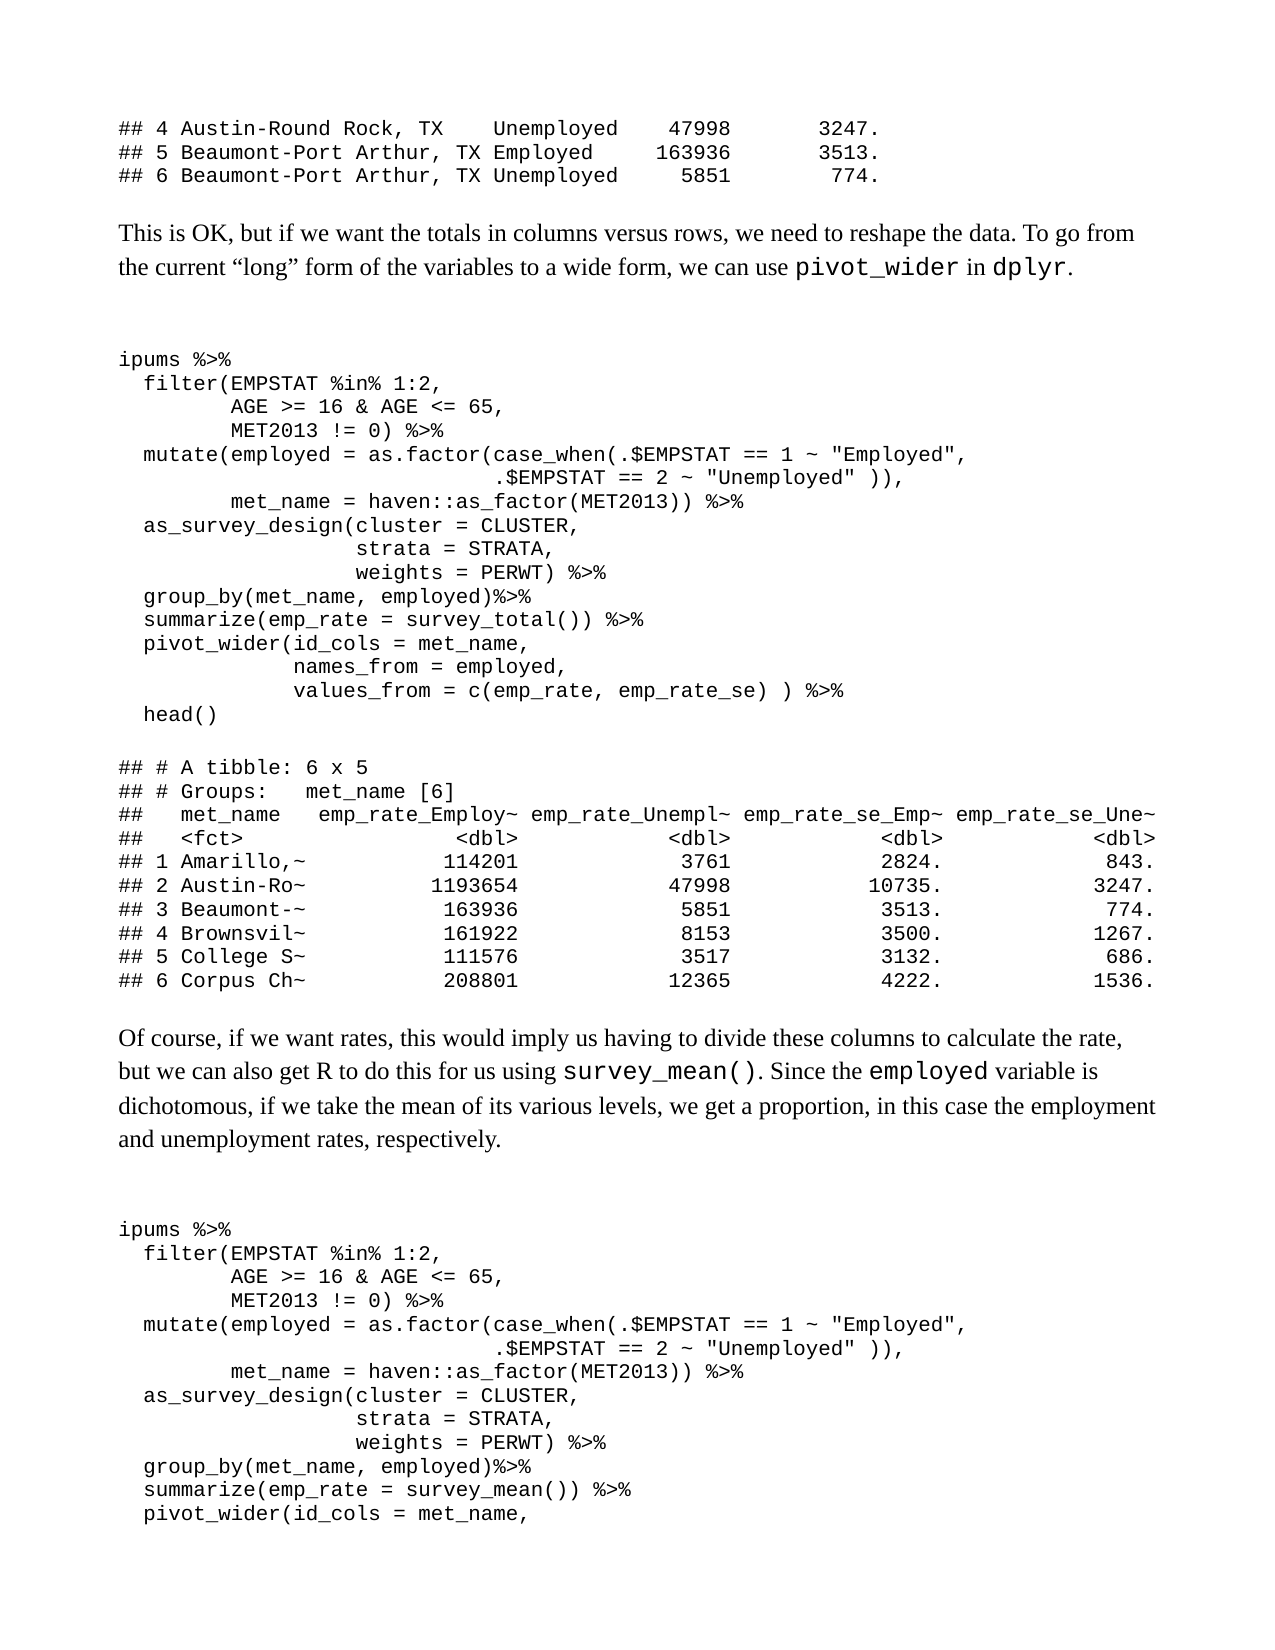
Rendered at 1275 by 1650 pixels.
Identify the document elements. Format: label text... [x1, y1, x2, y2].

text strata = STRATA, [118, 1408, 1157, 1432]
text .$EMPSTAT == 2 ~ "Unemployed" )), [118, 467, 1157, 491]
text mutate(employed = as.factor(case_when(.$EMPSTAT == 1 ~ "Employed", [118, 444, 1157, 467]
text Of course, if we want rates, this would imply us having to divide these columns to calculate the rate, but we can also get R to do this for us using survey_mean(). Since the employed variable is dichotomous, if we take the mean of its various levels, we get a proportion, in this case the employment and unemployment rates, respectively. [118, 1023, 1157, 1153]
text ## <fct> <dbl> <dbl> <dbl> <dbl> [118, 828, 1157, 852]
text ## # Groups: met_name [6] [118, 781, 1157, 804]
text met_name = haven::as_factor(MET2013)) %>% [118, 1361, 1157, 1385]
text filter(EMPSTAT %in% 1:2, [118, 1243, 1157, 1267]
text MET2013 != 0) %>% [118, 1290, 1157, 1314]
text AGE >= 16 & AGE <= 65, [118, 1267, 1157, 1290]
text .$EMPSTAT == 2 ~ "Unemployed" )), [118, 1337, 1157, 1361]
text ## 6 Beaumont-Port Arthur, TX Unemployed 5851 774. [118, 165, 1157, 189]
text weights = PERWT) %>% [118, 1432, 1157, 1456]
text pivot_wider(id_cols = met_name, [118, 1503, 1157, 1527]
text ipums %>% [118, 349, 1157, 373]
text ## 6 Corpus Ch~ 208801 12365 4222. 1536. [118, 970, 1157, 993]
text ## met_name emp_rate_Employ~ emp_rate_Unempl~ emp_rate_se_Emp~ emp_rate_se_Une~ [118, 804, 1157, 828]
text names_from = employed, [118, 657, 1157, 680]
text This is OK, but if we want the totals in columns versus rows, we need to reshape the data. To go from the current “long” form of the variables to a wide form, we can use pivot_wider in dplyr. [118, 218, 1157, 282]
text ## 3 Beaumont-~ 163936 5851 3513. 774. [118, 899, 1157, 922]
text summarize(emp_rate = survey_total()) %>% [118, 609, 1157, 633]
text group_by(met_name, employed)%>% [118, 586, 1157, 609]
text pivot_wider(id_cols = met_name, [118, 633, 1157, 657]
text ## 5 Beaumont-Port Arthur, TX Employed 163936 3513. [118, 142, 1157, 165]
text filter(EMPSTAT %in% 1:2, [118, 373, 1157, 396]
text ## 4 Brownsvil~ 161922 8153 3500. 1267. [118, 922, 1157, 946]
text ## 4 Austin-Round Rock, TX Unemployed 47998 3247. [118, 118, 1157, 142]
text as_survey_design(cluster = CLUSTER, [118, 515, 1157, 538]
text group_by(met_name, employed)%>% [118, 1456, 1157, 1479]
text head() [118, 704, 1157, 727]
text summarize(emp_rate = survey_mean()) %>% [118, 1479, 1157, 1503]
text values_from = c(emp_rate, emp_rate_se) ) %>% [118, 680, 1157, 704]
text ## 2 Austin-Ro~ 1193654 47998 10735. 3247. [118, 875, 1157, 899]
text strata = STRATA, [118, 538, 1157, 562]
text met_name = haven::as_factor(MET2013)) %>% [118, 491, 1157, 515]
text mutate(employed = as.factor(case_when(.$EMPSTAT == 1 ~ "Employed", [118, 1314, 1157, 1337]
text as_survey_design(cluster = CLUSTER, [118, 1385, 1157, 1408]
text ## 5 College S~ 111576 3517 3132. 686. [118, 946, 1157, 970]
text ipums %>% [118, 1219, 1157, 1243]
text ## # A tibble: 6 x 5 [118, 757, 1157, 781]
text weights = PERWT) %>% [118, 562, 1157, 586]
text ## 1 Amarillo,~ 114201 3761 2824. 843. [118, 852, 1157, 875]
text AGE >= 16 & AGE <= 65, [118, 396, 1157, 420]
text MET2013 != 0) %>% [118, 420, 1157, 444]
